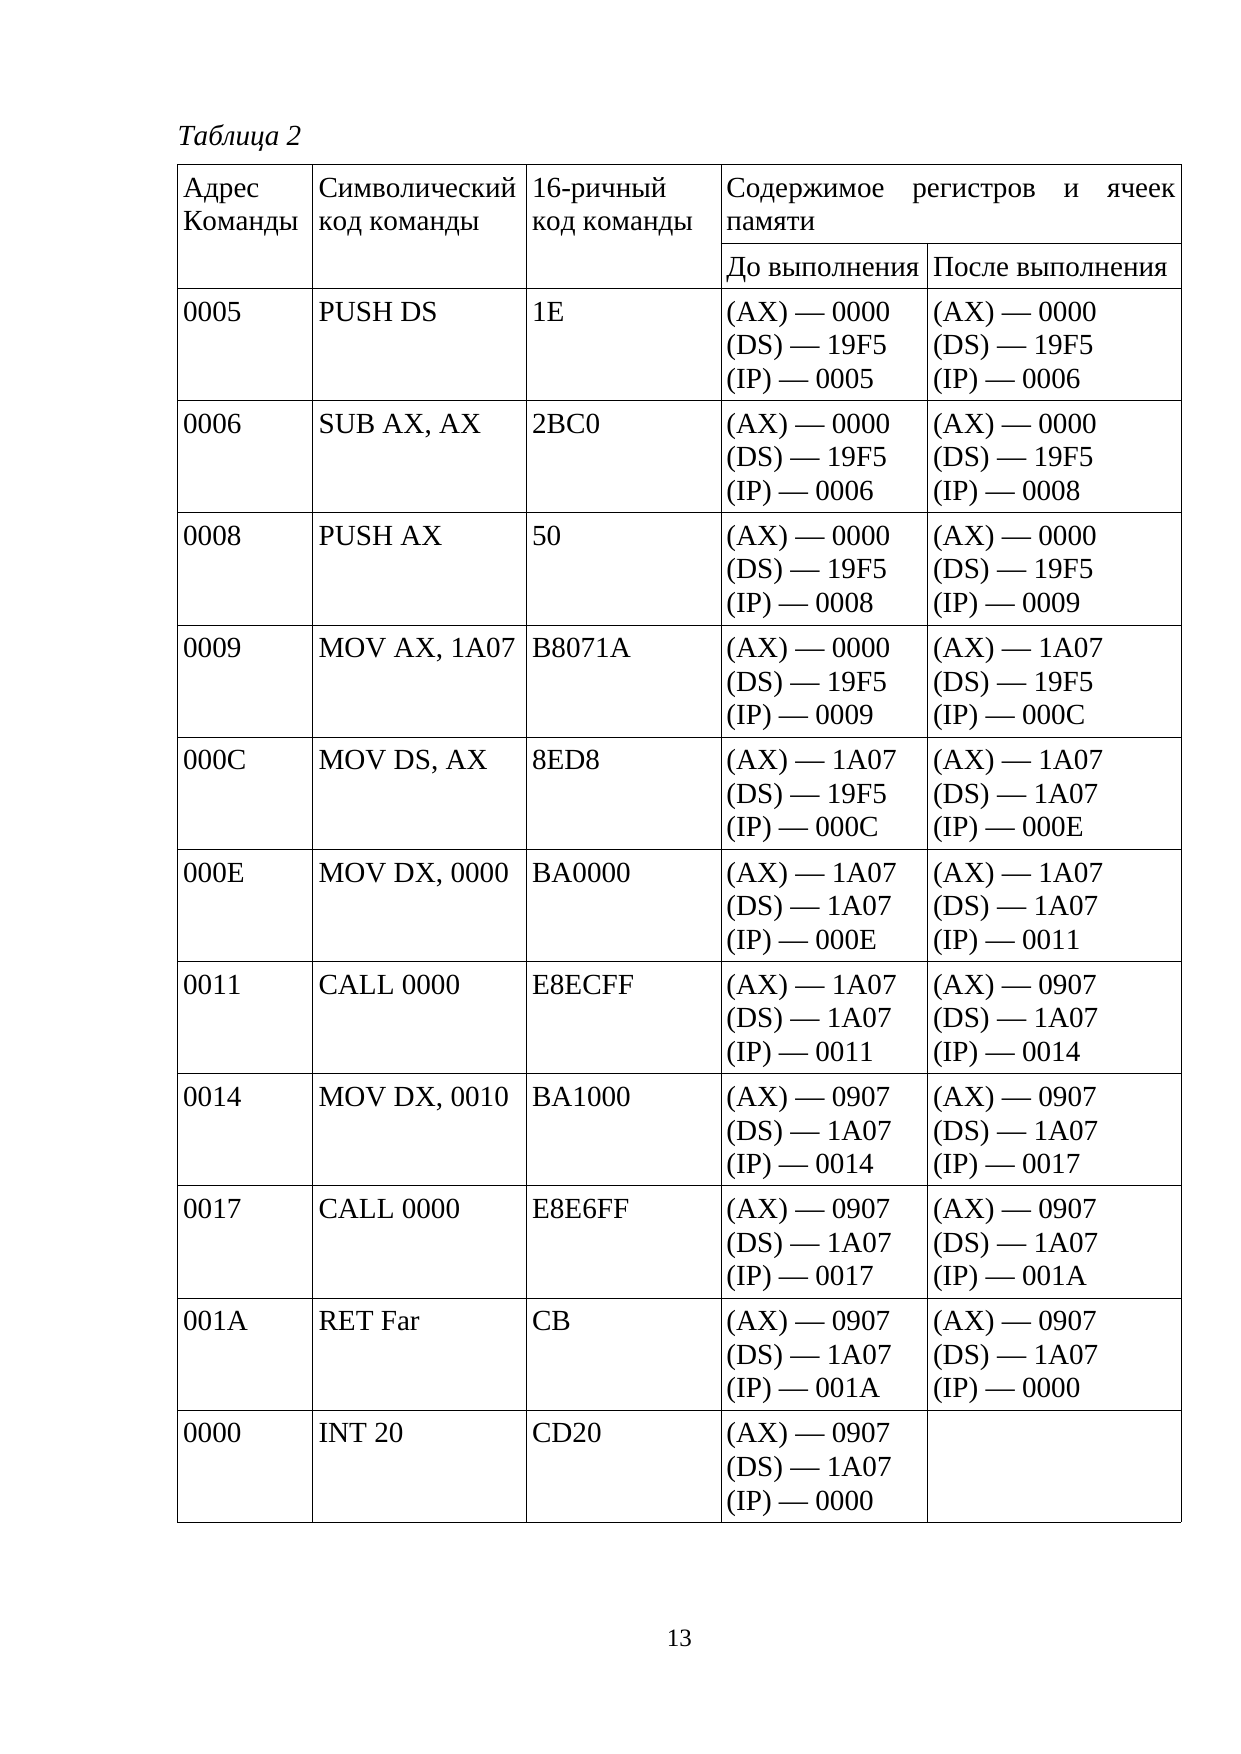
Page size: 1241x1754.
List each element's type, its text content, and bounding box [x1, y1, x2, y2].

table_header Адрес Команды [178, 165, 312, 288]
table_cell (AX) — 0907 (DS) — 1A07 (IP) — 001A [928, 1186, 1181, 1298]
table_cell После выполнения [928, 244, 1181, 288]
table_cell (AX) — 1A07 (DS) — 19F5 (IP) — 000C [722, 738, 927, 849]
table_cell 0009 [178, 626, 312, 737]
table_cell (AX) — 1A07 (DS) — 1A07 (IP) — 000E [928, 738, 1181, 849]
table_cell 1E [527, 289, 721, 400]
table_cell До выполнения [722, 244, 927, 288]
table_cell 0014 [178, 1074, 312, 1185]
table_cell BA0000 [527, 850, 721, 961]
table_cell 2BC0 [527, 401, 721, 512]
table_cell (AX) — 0907 (DS) — 1A07 (IP) — 0017 [722, 1186, 927, 1298]
table_cell MOV DS, AX [313, 738, 526, 849]
table_cell (AX) — 0000 (DS) — 19F5 (IP) — 0008 [722, 513, 927, 624]
table_cell BA1000 [527, 1074, 721, 1185]
table_cell PUSH DS [313, 289, 526, 400]
table_cell (AX) — 0000 (DS) — 19F5 (IP) — 0006 [928, 289, 1181, 400]
table_cell [928, 1411, 1181, 1522]
table_cell MOV DX, 0000 [313, 850, 526, 961]
table_cell E8ECFF [527, 962, 721, 1073]
table_cell 8ED8 [527, 738, 721, 849]
table_cell SUB AX, AX [313, 401, 526, 512]
table_cell PUSH AX [313, 513, 526, 624]
table_cell 0005 [178, 289, 312, 400]
table_cell (AX) — 0907 (DS) — 1A07 (IP) — 0014 [722, 1074, 927, 1185]
table_cell (AX) — 0000 (DS) — 19F5 (IP) — 0009 [928, 513, 1181, 624]
table_cell 0017 [178, 1186, 312, 1298]
table_cell (AX) — 0907 (DS) — 1A07 (IP) — 0000 [722, 1411, 927, 1522]
table_cell (AX) — 1A07 (DS) — 19F5 (IP) — 000C [928, 626, 1181, 737]
table_cell 0000 [178, 1411, 312, 1522]
table_header 16-ричный код команды [527, 165, 721, 288]
table_cell (AX) — 0000 (DS) — 19F5 (IP) — 0008 [928, 401, 1181, 512]
table_cell 0008 [178, 513, 312, 624]
text Таблица 2 [177, 118, 1181, 152]
table_cell CB [527, 1299, 721, 1410]
table_cell 000C [178, 738, 312, 849]
table_cell CD20 [527, 1411, 721, 1522]
table_cell 50 [527, 513, 721, 624]
table_cell CALL 0000 [313, 962, 526, 1073]
table_cell E8E6FF [527, 1186, 721, 1298]
table_cell (AX) — 1A07 (DS) — 1A07 (IP) — 0011 [928, 850, 1181, 961]
table_cell RET Far [313, 1299, 526, 1410]
table_cell B8071A [527, 626, 721, 737]
table_cell MOV DX, 0010 [313, 1074, 526, 1185]
table_cell 001A [178, 1299, 312, 1410]
table_cell 0006 [178, 401, 312, 512]
table_cell (AX) — 0907 (DS) — 1A07 (IP) — 0017 [928, 1074, 1181, 1185]
table_cell (AX) — 0000 (DS) — 19F5 (IP) — 0009 [722, 626, 927, 737]
table_cell CALL 0000 [313, 1186, 526, 1298]
table_cell (AX) — 0000 (DS) — 19F5 (IP) — 0005 [722, 289, 927, 400]
table_cell (AX) — 0907 (DS) — 1A07 (IP) — 001A [722, 1299, 927, 1410]
table_cell INT 20 [313, 1411, 526, 1522]
table_cell MOV AX, 1A07 [313, 626, 526, 737]
table_header Символический код команды [313, 165, 526, 288]
table_cell (AX) — 0000 (DS) — 19F5 (IP) — 0006 [722, 401, 927, 512]
table_cell 0011 [178, 962, 312, 1073]
table_cell (AX) — 1A07 (DS) — 1A07 (IP) — 0011 [722, 962, 927, 1073]
table_cell (AX) — 1A07 (DS) — 1A07 (IP) — 000E [722, 850, 927, 961]
table_cell (AX) — 0907 (DS) — 1A07 (IP) — 0000 [928, 1299, 1181, 1410]
table_cell (AX) — 0907 (DS) — 1A07 (IP) — 0014 [928, 962, 1181, 1073]
table_header Содержимое регистров и ячеек памяти [722, 165, 1181, 243]
table_cell 000E [178, 850, 312, 961]
